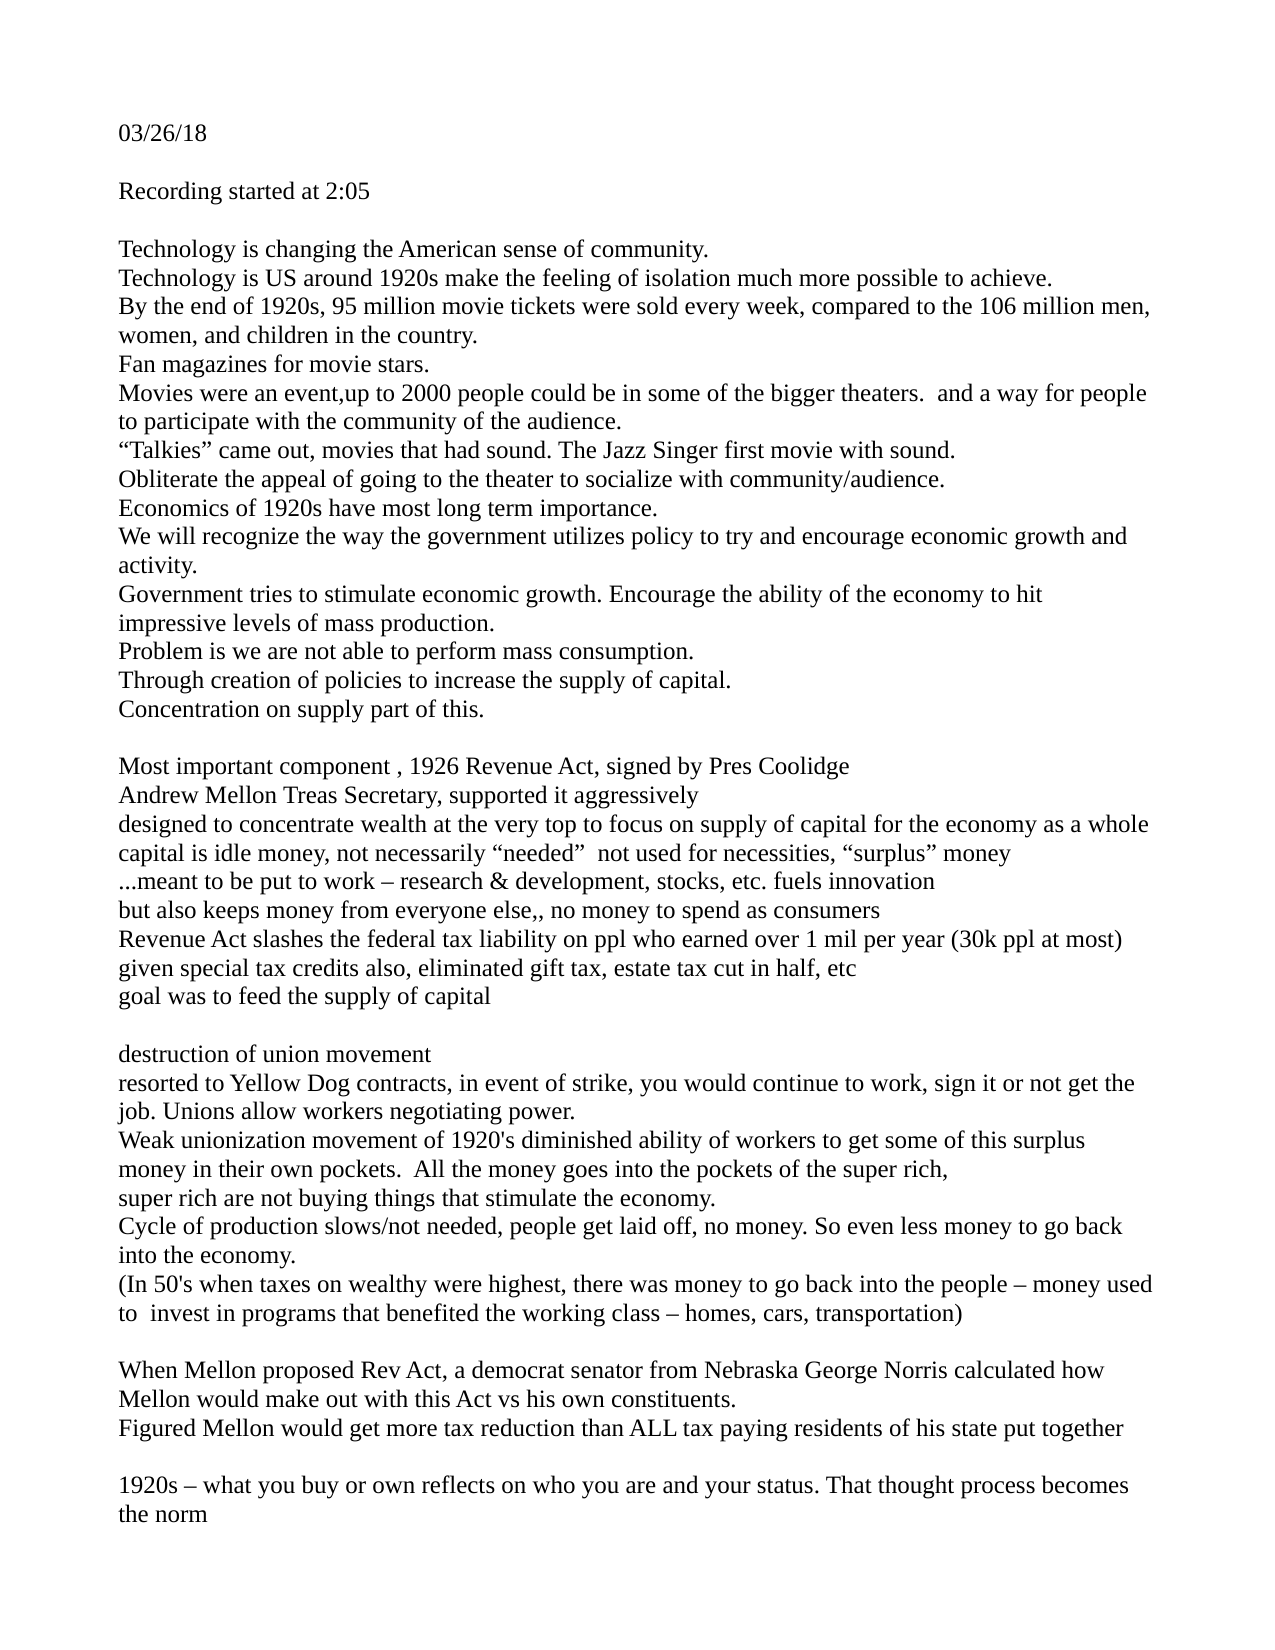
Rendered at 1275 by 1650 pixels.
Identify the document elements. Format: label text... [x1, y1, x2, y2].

text capital is idle money, not necessarily “needed” not used for necessities, “surplus” money [118, 838, 1157, 866]
text Andrew Mellon Treas Secretary, supported it aggressively [118, 780, 1157, 809]
text Technology is changing the American sense of community. [118, 234, 1157, 263]
text 1920s – what you buy or own reflects on who you are and your status. That thought process becomes the norm [118, 1470, 1157, 1528]
text Recording started at 2:05 [118, 176, 1157, 205]
text designed to concentrate wealth at the very top to focus on supply of capital for the economy as a whole [118, 809, 1157, 838]
text Problem is we are not able to perform mass consumption. [118, 636, 1157, 665]
text but also keeps money from everyone else,, no money to spend as consumers [118, 895, 1157, 924]
text Technology is US around 1920s make the feeling of isolation much more possible to achieve. [118, 263, 1157, 291]
text Government tries to stimulate economic growth. Encourage the ability of the economy to hit impressive levels of mass production. [118, 579, 1157, 636]
text Fan magazines for movie stars. [118, 349, 1157, 378]
text Cycle of production slows/not needed, people get laid off, no money. So even less money to go back into the economy. [118, 1211, 1157, 1269]
text We will recognize the way the government utilizes policy to try and encourage economic growth and activity. [118, 521, 1157, 579]
text super rich are not buying things that stimulate the economy. [118, 1183, 1157, 1211]
text “Talkies” came out, movies that had sound. The Jazz Singer first movie with sound. [118, 435, 1157, 464]
text Revenue Act slashes the federal tax liability on ppl who earned over 1 mil per year (30k ppl at most) [118, 924, 1157, 953]
text ...meant to be put to work – research & development, stocks, etc. fuels innovation [118, 866, 1157, 895]
text (In 50's when taxes on wealthy were highest, there was money to go back into the people – money used to invest in programs that benefited the working class – homes, cars, transportation) [118, 1269, 1157, 1326]
text Concentration on supply part of this. [118, 694, 1157, 723]
text Obliterate the appeal of going to the theater to socialize with community/audience. [118, 464, 1157, 493]
text Economics of 1920s have most long term importance. [118, 493, 1157, 521]
text resorted to Yellow Dog contracts, in event of strike, you would continue to work, sign it or not get the job. Unions allow workers negotiating power. [118, 1068, 1157, 1125]
text Figured Mellon would get more tax reduction than ALL tax paying residents of his state put together [118, 1413, 1157, 1441]
text Movies were an event,up to 2000 people could be in some of the bigger theaters. and a way for people to participate with the community of the audience. [118, 378, 1157, 435]
text destruction of union movement [118, 1039, 1157, 1068]
text Most important component , 1926 Revenue Act, signed by Pres Coolidge [118, 751, 1157, 780]
text goal was to feed the supply of capital [118, 981, 1157, 1010]
text When Mellon proposed Rev Act, a democrat senator from Nebraska George Norris calculated how Mellon would make out with this Act vs his own constituents. [118, 1355, 1157, 1413]
text Weak unionization movement of 1920's diminished ability of workers to get some of this surplus money in their own pockets. All the money goes into the pockets of the super rich, [118, 1125, 1157, 1183]
text Through creation of policies to increase the supply of capital. [118, 665, 1157, 694]
text By the end of 1920s, 95 million movie tickets were sold every week, compared to the 106 million men, women, and children in the country. [118, 291, 1157, 349]
text given special tax credits also, eliminated gift tax, estate tax cut in half, etc [118, 953, 1157, 981]
